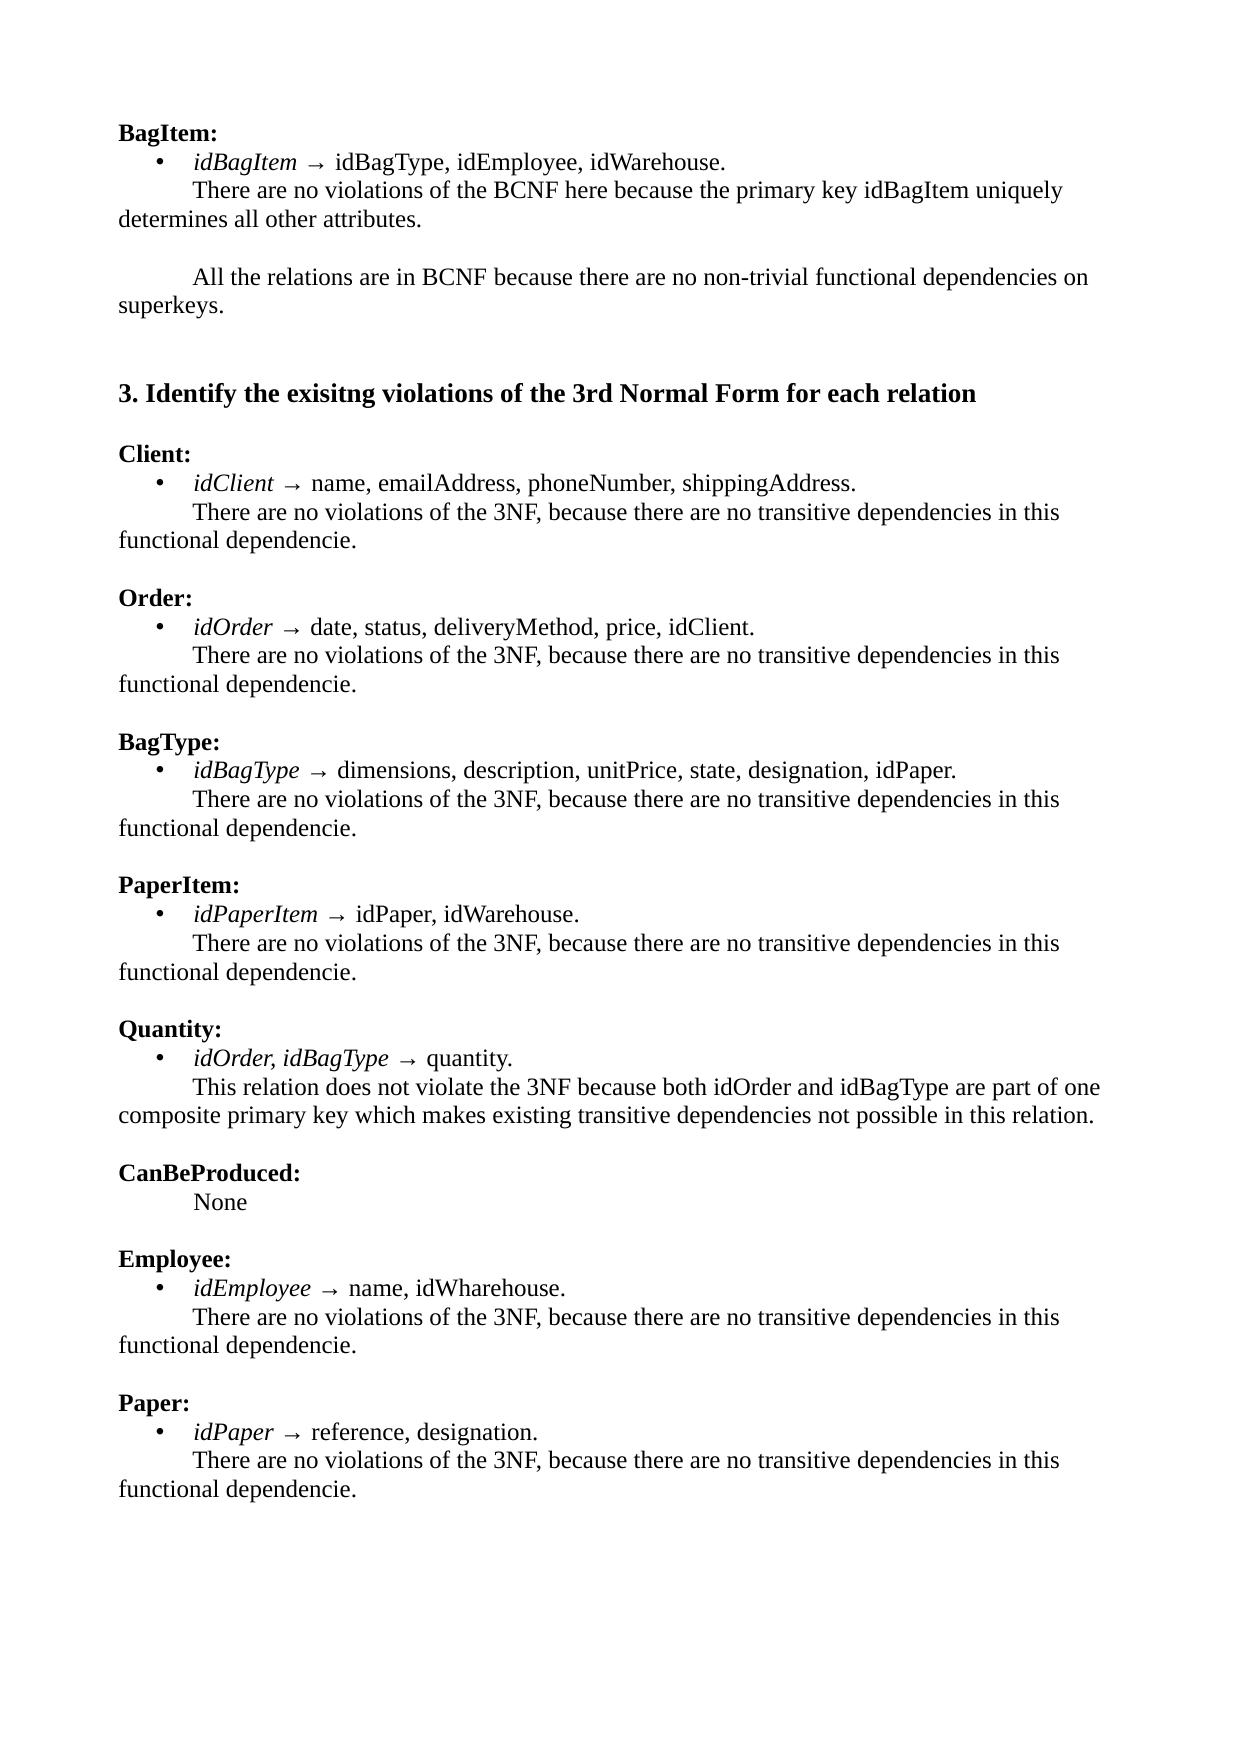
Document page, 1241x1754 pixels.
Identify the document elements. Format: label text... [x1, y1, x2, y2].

text PaperItem: [118, 870, 1122, 899]
text BagType: [118, 727, 1122, 755]
list idOrder, idBagType → quantity. [156, 1043, 1122, 1072]
list idBagItem → idBagType, idEmployee, idWarehouse. [156, 147, 1122, 176]
list idOrder → date, status, deliveryMethod, price, idClient. [156, 612, 1122, 640]
text Quantity: [118, 1014, 1122, 1043]
list idPaper → reference, designation. [156, 1417, 1122, 1445]
text There are no violations of the 3NF, because there are no transitive dependencies in this functional dependencie. [118, 1302, 1122, 1359]
text There are no violations of the 3NF, because there are no transitive dependencies in this functional dependencie. [118, 928, 1122, 985]
text There are no violations of the 3NF, because there are no transitive dependencies in this functional dependencie. [118, 640, 1122, 698]
list idClient → name, emailAddress, phoneNumber, shippingAddress. [156, 468, 1122, 497]
text Paper: [118, 1388, 1122, 1417]
list idPaperItem → idPaper, idWarehouse. [156, 899, 1122, 928]
text Employee: [118, 1244, 1122, 1273]
text Client: [118, 439, 1122, 468]
text There are no violations of the BCNF here because the primary key idBagItem uniquely determines all other attributes. [118, 176, 1122, 233]
text 3. Identify the exisitng violations of the 3rd Normal Form for each relation [118, 377, 1122, 408]
text There are no violations of the 3NF, because there are no transitive dependencies in this functional dependencie. [118, 497, 1122, 554]
text BagItem: [118, 118, 1122, 147]
list idBagType → dimensions, description, unitPrice, state, designation, idPaper. [156, 755, 1122, 784]
text CanBeProduced: [118, 1158, 1122, 1187]
list None [156, 1187, 1122, 1215]
text There are no violations of the 3NF, because there are no transitive dependencies in this functional dependencie. [118, 784, 1122, 842]
text Order: [118, 583, 1122, 612]
text This relation does not violate the 3NF because both idOrder and idBagType are part of one composite primary key which makes existing transitive dependencies not possible in this relation. [118, 1072, 1122, 1129]
list idEmployee → name, idWharehouse. [156, 1273, 1122, 1302]
text All the relations are in BCNF because there are no non-trivial functional dependencies on superkeys. [118, 262, 1122, 319]
text There are no violations of the 3NF, because there are no transitive dependencies in this functional dependencie. [118, 1445, 1122, 1503]
